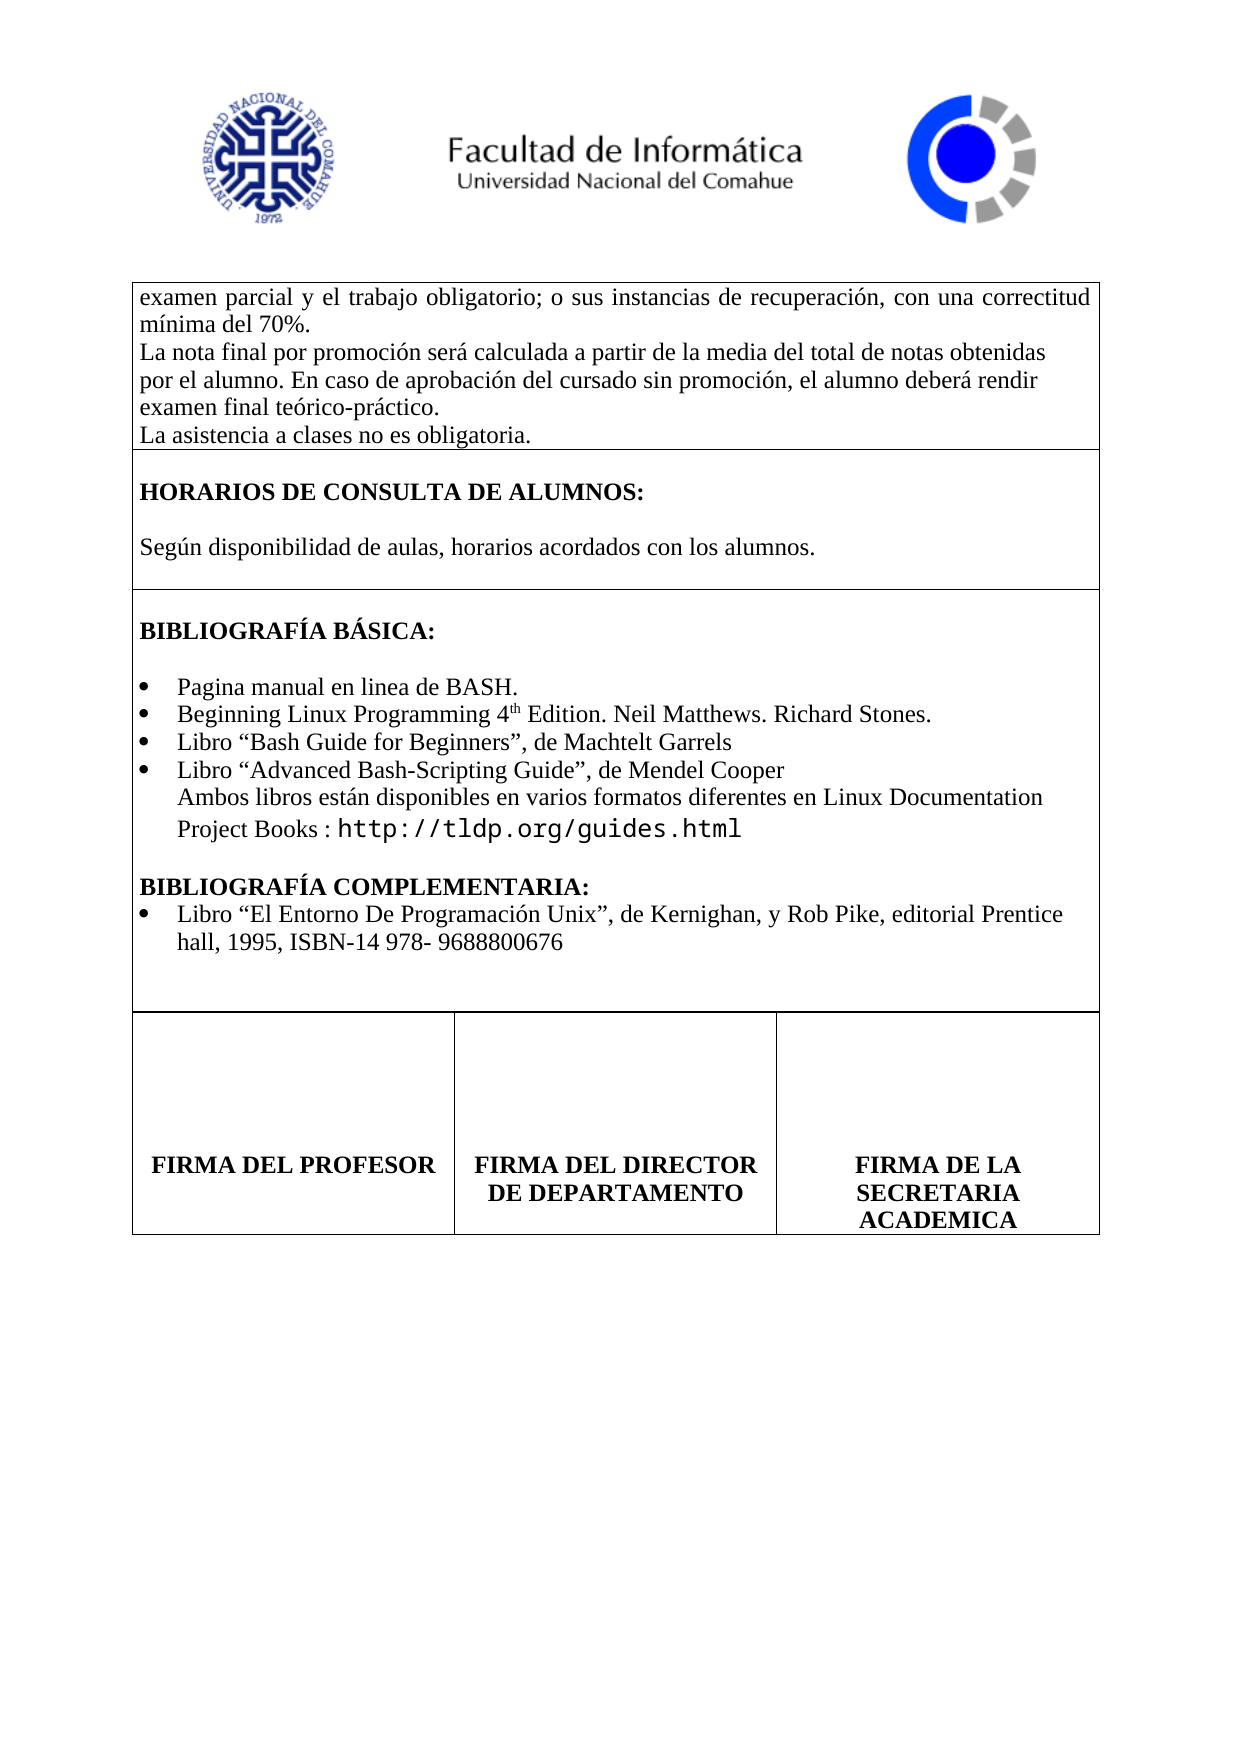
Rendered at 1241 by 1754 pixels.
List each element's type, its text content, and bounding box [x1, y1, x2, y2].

table_cell FIRMA DEL DIRECTOR DE DEPARTAMENTO [455, 1013, 776, 1234]
table_cell BIBLIOGRAFÍA BÁSICA: Pagina manual en linea de BASH. Beginning Linux Programming 4th Edition. Neil Matthews. Richard Stones. Libro “Bash Guide for Beginners”, de Machtelt Garrels Libro “Advanced Bash-Scripting Guide”, de Mendel Cooper Ambos libros están disponibles en varios formatos diferentes en Linux Documentation Project Books : http://tldp.org/guides.html BIBLIOGRAFÍA COMPLEMENTARIA: Libro “El Entorno De Programación Unix”, de Kernighan, y Rob Pike, editorial Prentice hall, 1995, ISBN-14 978- 9688800676 [133, 590, 1099, 1011]
table_cell HORARIOS DE CONSULTA DE ALUMNOS: Según disponibilidad de aulas, horarios acordados con los alumnos. [133, 450, 1099, 588]
table_cell FIRMA DE LA SECRETARIA ACADEMICA [777, 1013, 1099, 1234]
picture [177, 73, 1063, 253]
table_cell FIRMA DEL PROFESOR [133, 1013, 454, 1234]
table_cell examen parcial y el trabajo obligatorio; o sus instancias de recuperación, con una correctitud mínima del 70%. La nota final por promoción será calculada a partir de la media del total de notas obtenidas por el alumno. En caso de aprobación del cursado sin promoción, el alumno deberá rendir examen final teórico-práctico. La asistencia a clases no es obligatoria. [133, 283, 1099, 449]
